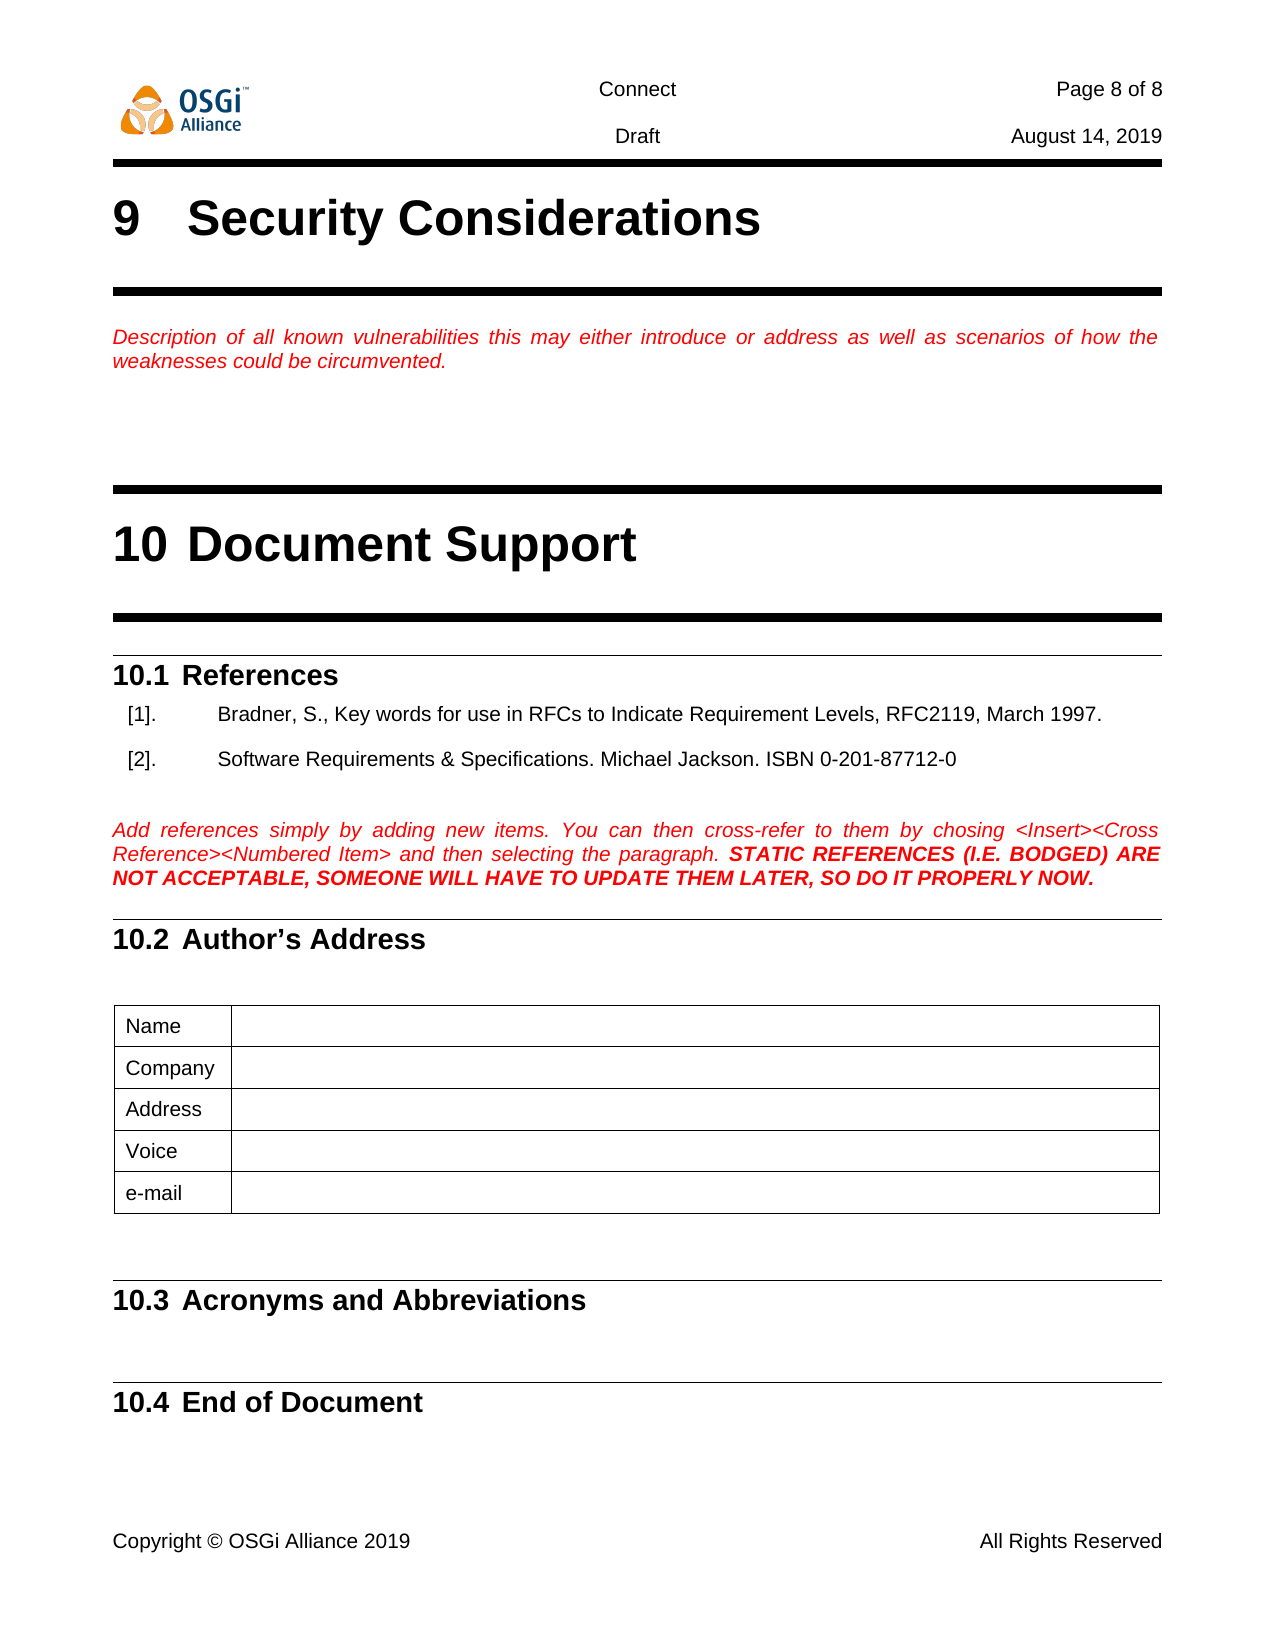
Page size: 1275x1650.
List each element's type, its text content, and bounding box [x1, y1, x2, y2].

subtitle Document Support [112, 486, 1162, 622]
subtitle End of Document [112, 1383, 1162, 1418]
table_cell [232, 1089, 1159, 1129]
table_header [232, 1006, 1159, 1046]
table_cell Company [115, 1047, 231, 1088]
table_cell Address [115, 1089, 231, 1129]
table_cell e-mail [115, 1172, 231, 1213]
picture [113, 78, 257, 142]
text Add references simply by adding new items. You can then cross-refer to them by chosing <Insert><Cross Reference><Numbered Item> and then selecting the paragraph. STATIC REFERENCES (I.E. BODGED) ARE NOT ACCEPTABLE, SOMEONE WILL HAVE TO UPDATE THEM LATER, SO DO IT PROPERLY NOW. [112, 818, 1162, 890]
text Description of all known vulnerabilities this may either introduce or address as well as scenarios of how the weaknesses could be circumvented. [112, 325, 1162, 373]
table_cell Voice [115, 1131, 231, 1171]
table_header Name [115, 1006, 231, 1046]
subtitle Acronyms and Abbreviations [112, 1281, 1162, 1316]
table_cell [232, 1172, 1159, 1213]
subtitle References [112, 656, 1162, 692]
table_cell [232, 1131, 1159, 1171]
subtitle Security Considerations [112, 160, 1162, 296]
subtitle Author’s Address [112, 920, 1162, 956]
list Bradner, S., Key words for use in RFCs to Indicate Requirement Levels, RFC2119, March 1997. [127, 702, 1162, 726]
table_cell [232, 1047, 1159, 1088]
list Software Requirements & Specifications. Michael Jackson. ISBN 0-201-87712-0 [127, 747, 1162, 771]
